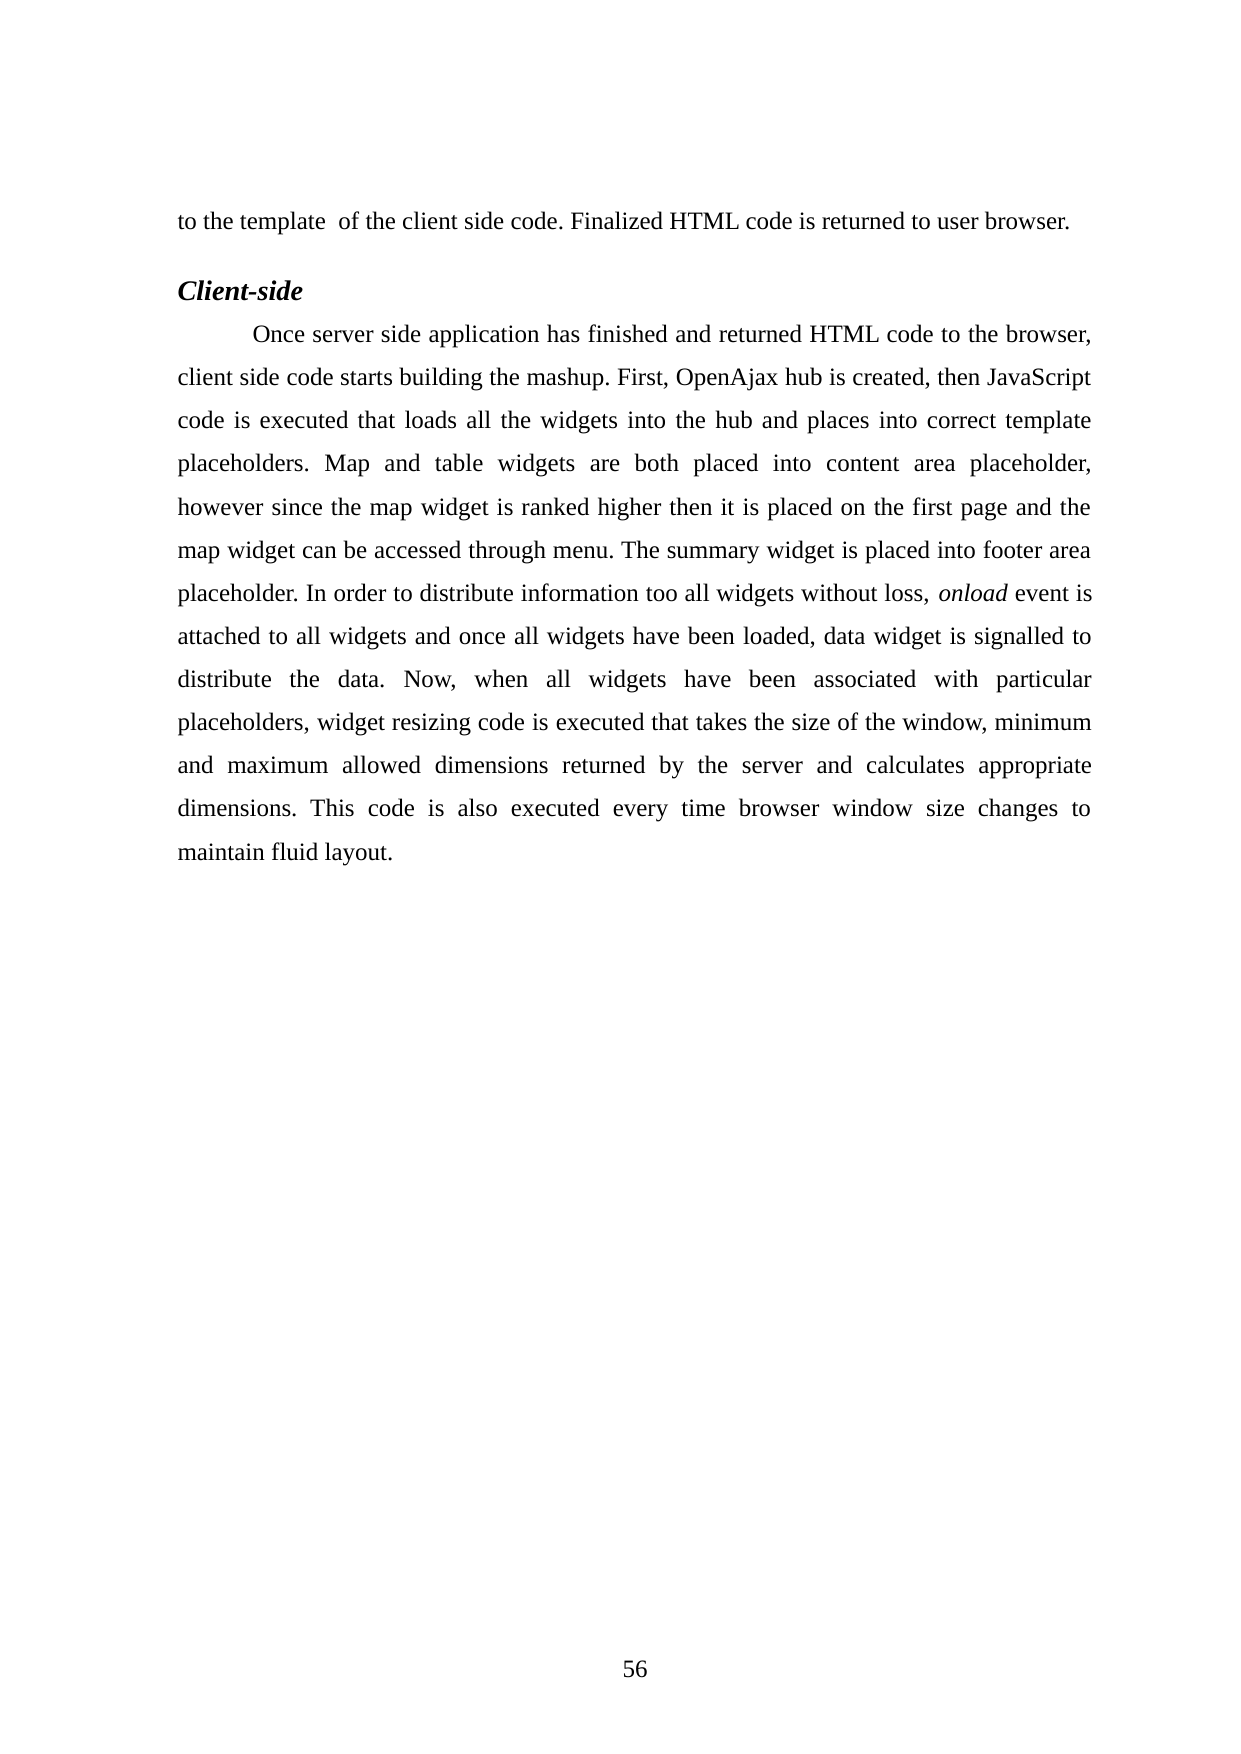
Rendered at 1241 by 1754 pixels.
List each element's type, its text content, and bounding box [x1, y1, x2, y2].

text Once server side application has finished and returned HTML code to the browser, client side code starts building the mashup. First, OpenAjax hub is created, then JavaScript code is executed that loads all the widgets into the hub and places into correct template placeholders. Map and table widgets are both placed into content area placeholder, however since the map widget is ranked higher then it is placed on the first page and the map widget can be accessed through menu. The summary widget is placed into footer area placeholder. In order to distribute information too all widgets without loss, onload event is attached to all widgets and once all widgets have been loaded, data widget is signalled to distribute the data. Now, when all widgets have been associated with particular placeholders, widget resizing code is executed that takes the size of the window, minimum and maximum allowed dimensions returned by the server and calculates appropriate dimensions. This code is also executed every time browser window size changes to maintain fluid layout. [177, 319, 1093, 865]
subtitle Client-side [177, 274, 1093, 307]
text to the template of the client side code. Finalized HTML code is returned to user browser. [177, 206, 1093, 234]
